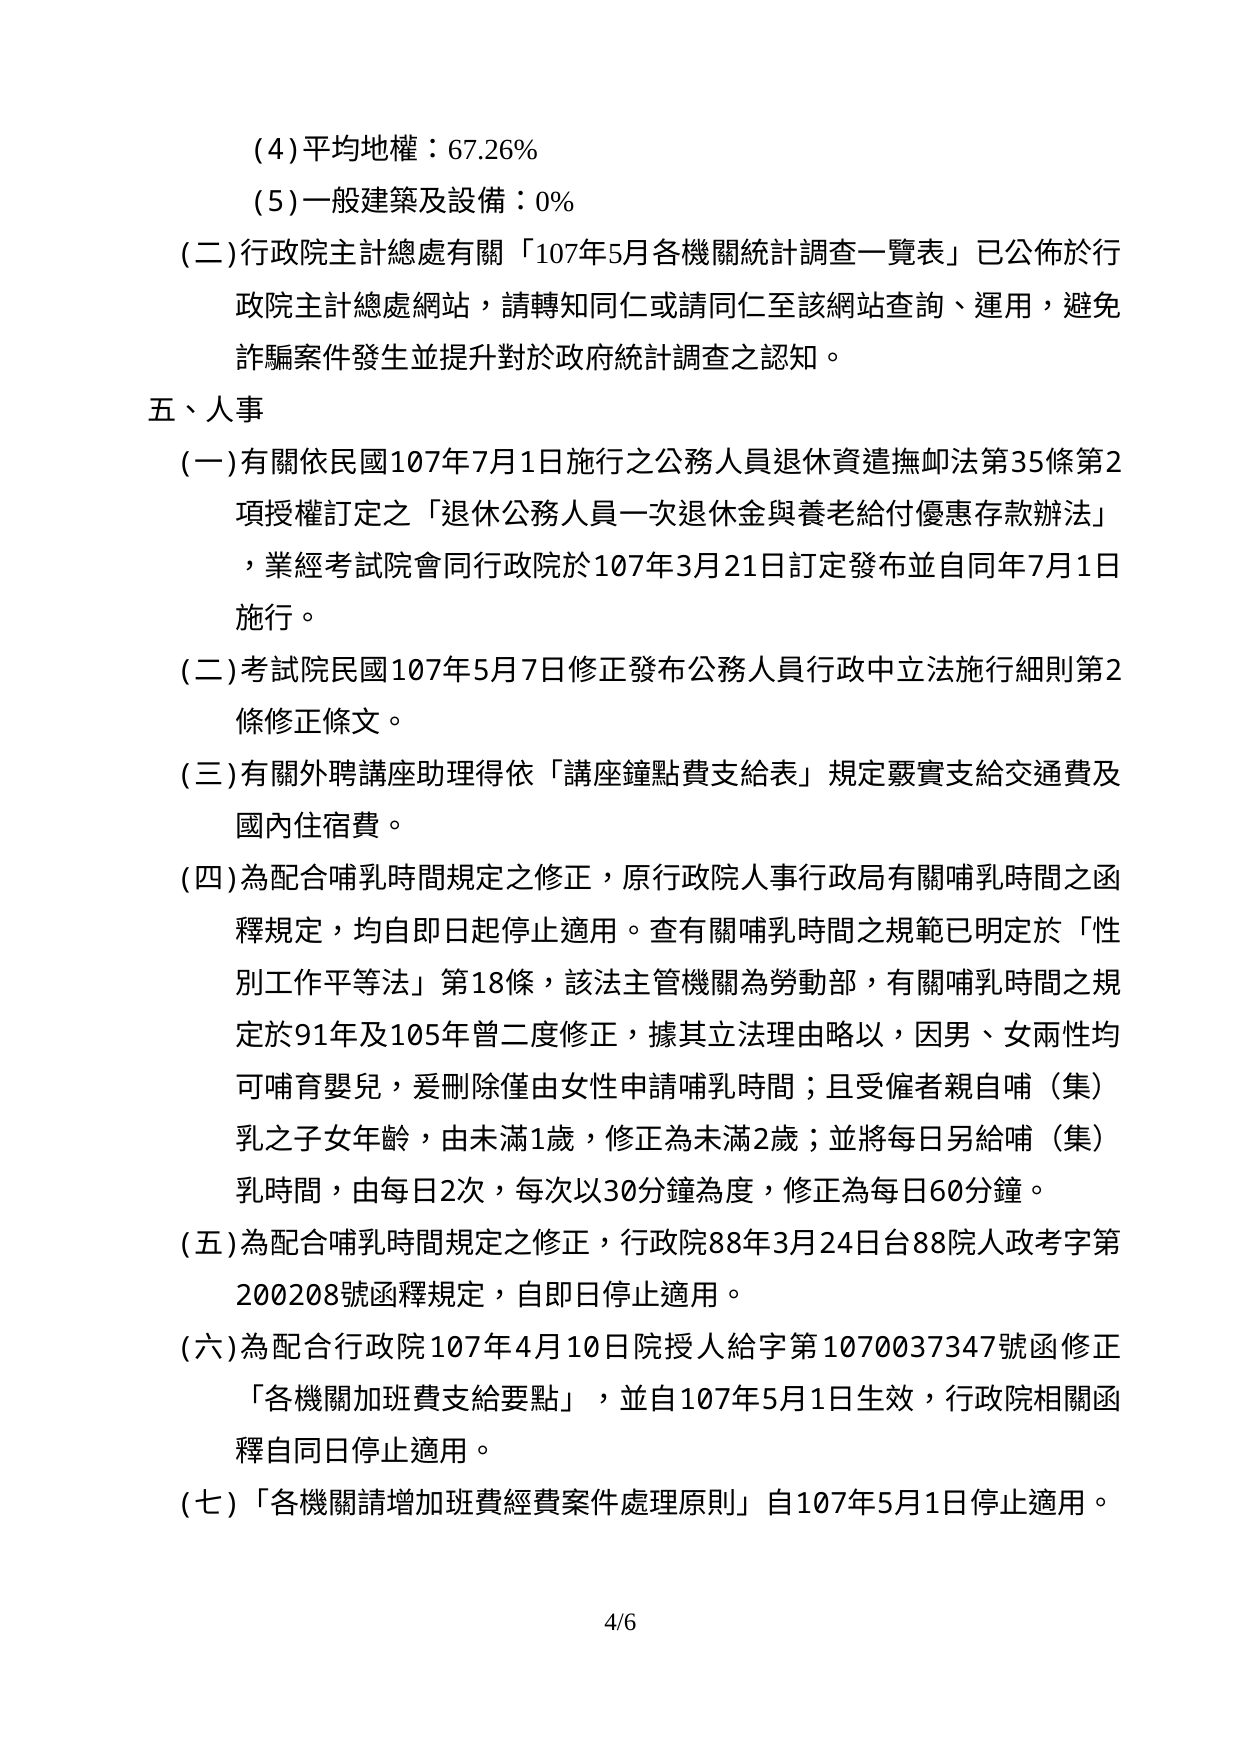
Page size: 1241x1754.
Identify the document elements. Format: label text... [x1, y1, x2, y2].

list 考試院民國107年5月7日修正發布公務人員行政中立法施行細則第2條修正條文。 [176, 639, 1122, 743]
list 為配合行政院107年4月10日院授人給字第1070037347號函修正「各機關加班費支給要點」，並自107年5月1日生效，行政院相關函釋自同日停止適用。 [176, 1316, 1122, 1472]
list 為配合哺乳時間規定之修正，原行政院人事行政局有關哺乳時間之函釋規定，均自即日起停止適用。查有關哺乳時間之規範已明定於「性別工作平等法」第18條，該法主管機關為勞動部，有關哺乳時間之規定於91年及105年曾二度修正，據其立法理由略以，因男、女兩性均可哺育嬰兒，爰刪除僅由女性申請哺乳時間；且受僱者親自哺（集）乳之子女年齡，由未滿1歲，修正為未滿2歲；並將每日另給哺（集）乳時間，由每日2次，每次以30分鐘為度，修正為每日60分鐘。 [176, 847, 1122, 1212]
list 人事 [147, 378, 1122, 431]
list 有關依民國107年7月1日施行之公務人員退休資遣撫卹法第35條第2項授權訂定之「退休公務人員一次退休金與養老給付優惠存款辦法」，業經考試院會同行政院於107年3月21日訂定發布並自同年7月1日施行。 [176, 431, 1122, 639]
list 一般建築及設備：0% [249, 170, 1122, 222]
list 平均地權：67.26% [249, 118, 1122, 170]
list 有關外聘講座助理得依「講座鐘點費支給表」規定覈實支給交通費及國內住宿費。 [176, 743, 1122, 847]
list 為配合哺乳時間規定之修正，行政院88年3月24日台88院人政考字第200208號函釋規定，自即日停止適用。 [176, 1212, 1122, 1316]
list 「各機關請增加班費經費案件處理原則」自107年5月1日停止適用。 [176, 1472, 1122, 1524]
list 行政院主計總處有關「107年5月各機關統計調查一覽表」已公佈於行政院主計總處網站，請轉知同仁或請同仁至該網站查詢、運用，避免詐騙案件發生並提升對於政府統計調查之認知。 [176, 222, 1122, 378]
